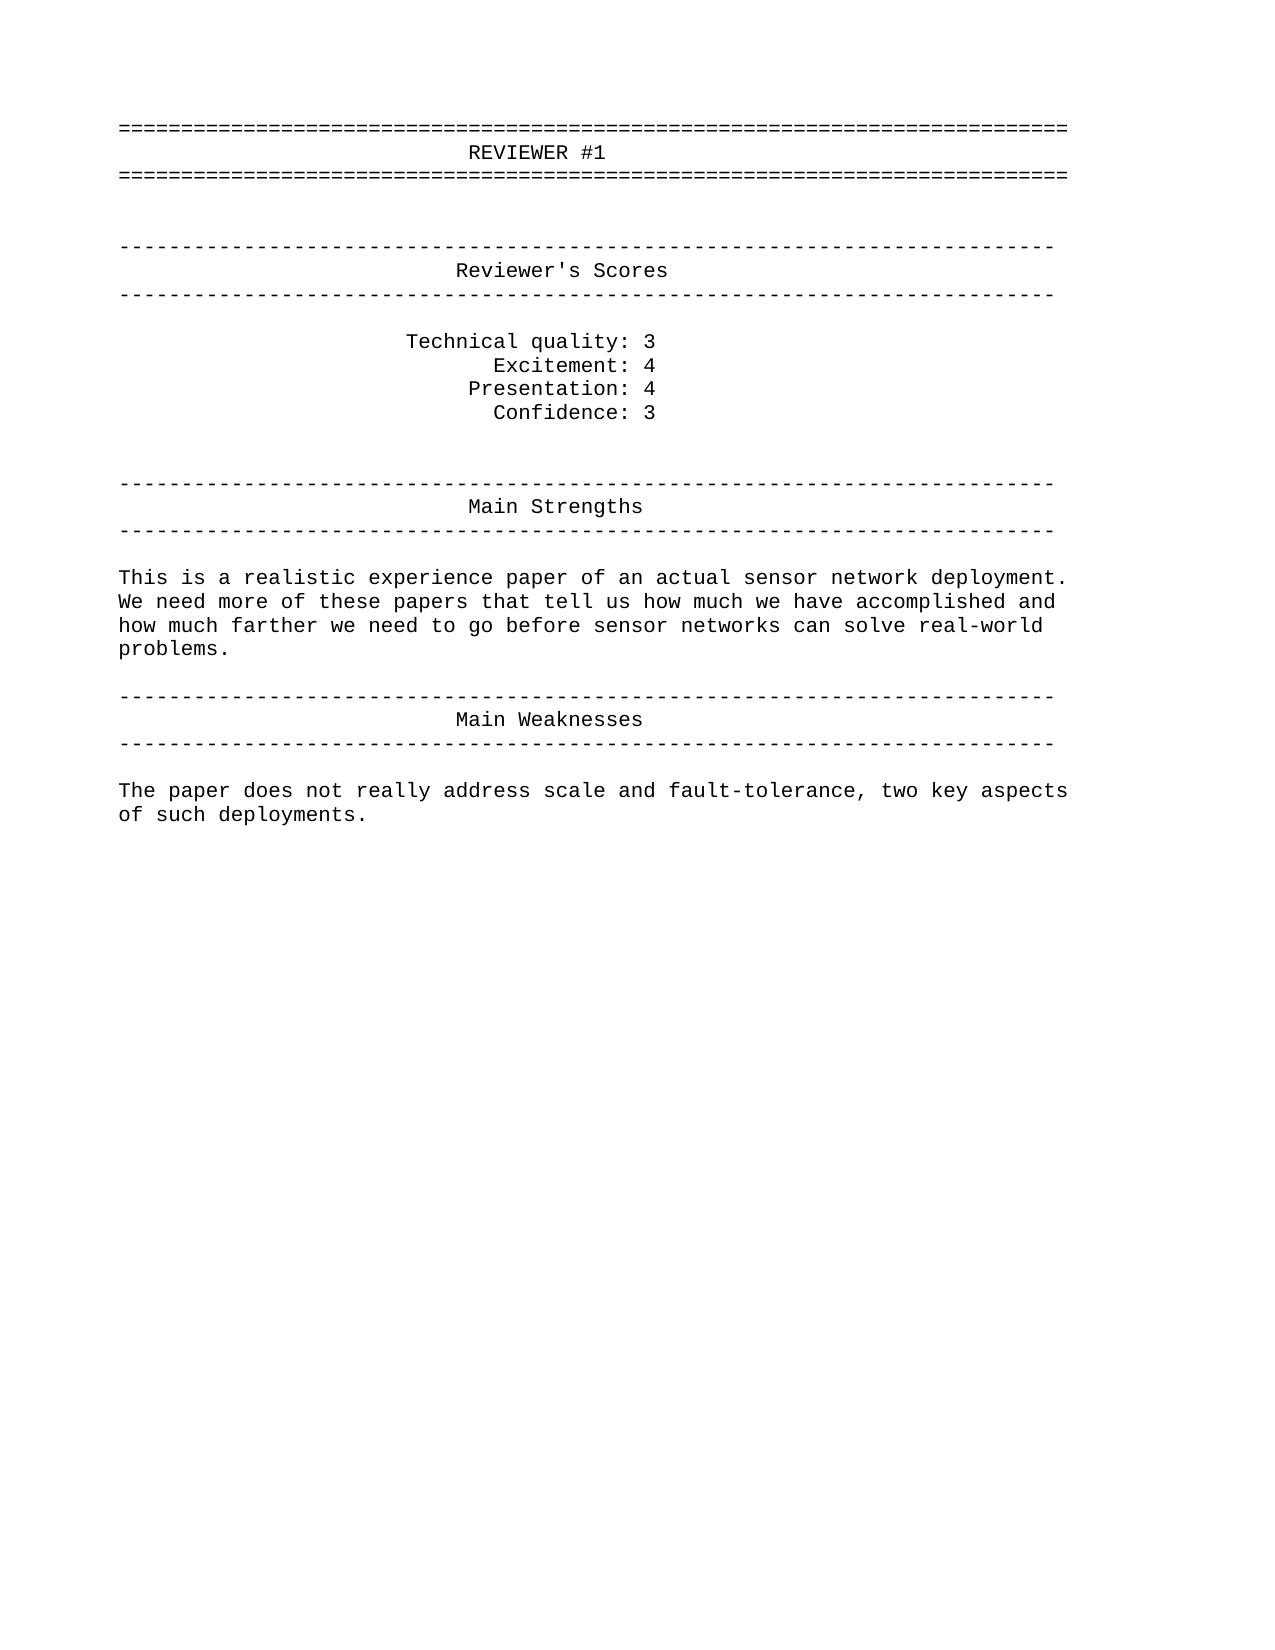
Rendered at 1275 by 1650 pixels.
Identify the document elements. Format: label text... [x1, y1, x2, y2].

text ============================================================================ [118, 165, 1157, 189]
text --------------------------------------------------------------------------- [118, 686, 1157, 709]
text problems. [118, 638, 1157, 662]
text Reviewer's Scores [118, 260, 1157, 284]
text Presentation: 4 [118, 378, 1157, 402]
text We need more of these papers that tell us how much we have accomplished and [118, 591, 1157, 615]
text --------------------------------------------------------------------------- [118, 236, 1157, 260]
text how much farther we need to go before sensor networks can solve real-world [118, 615, 1157, 638]
text --------------------------------------------------------------------------- [118, 520, 1157, 544]
text REVIEWER #1 [118, 142, 1157, 165]
text Main Weaknesses [118, 709, 1157, 733]
text --------------------------------------------------------------------------- [118, 473, 1157, 496]
text Confidence: 3 [118, 402, 1157, 426]
text Excitement: 4 [118, 354, 1157, 378]
text Technical quality: 3 [118, 331, 1157, 354]
text of such deployments. [118, 804, 1157, 827]
text ============================================================================ [118, 118, 1157, 142]
text --------------------------------------------------------------------------- [118, 733, 1157, 757]
text --------------------------------------------------------------------------- [118, 284, 1157, 307]
text This is a realistic experience paper of an actual sensor network deployment. [118, 567, 1157, 591]
text Main Strengths [118, 496, 1157, 520]
text The paper does not really address scale and fault-tolerance, two key aspects [118, 780, 1157, 804]
